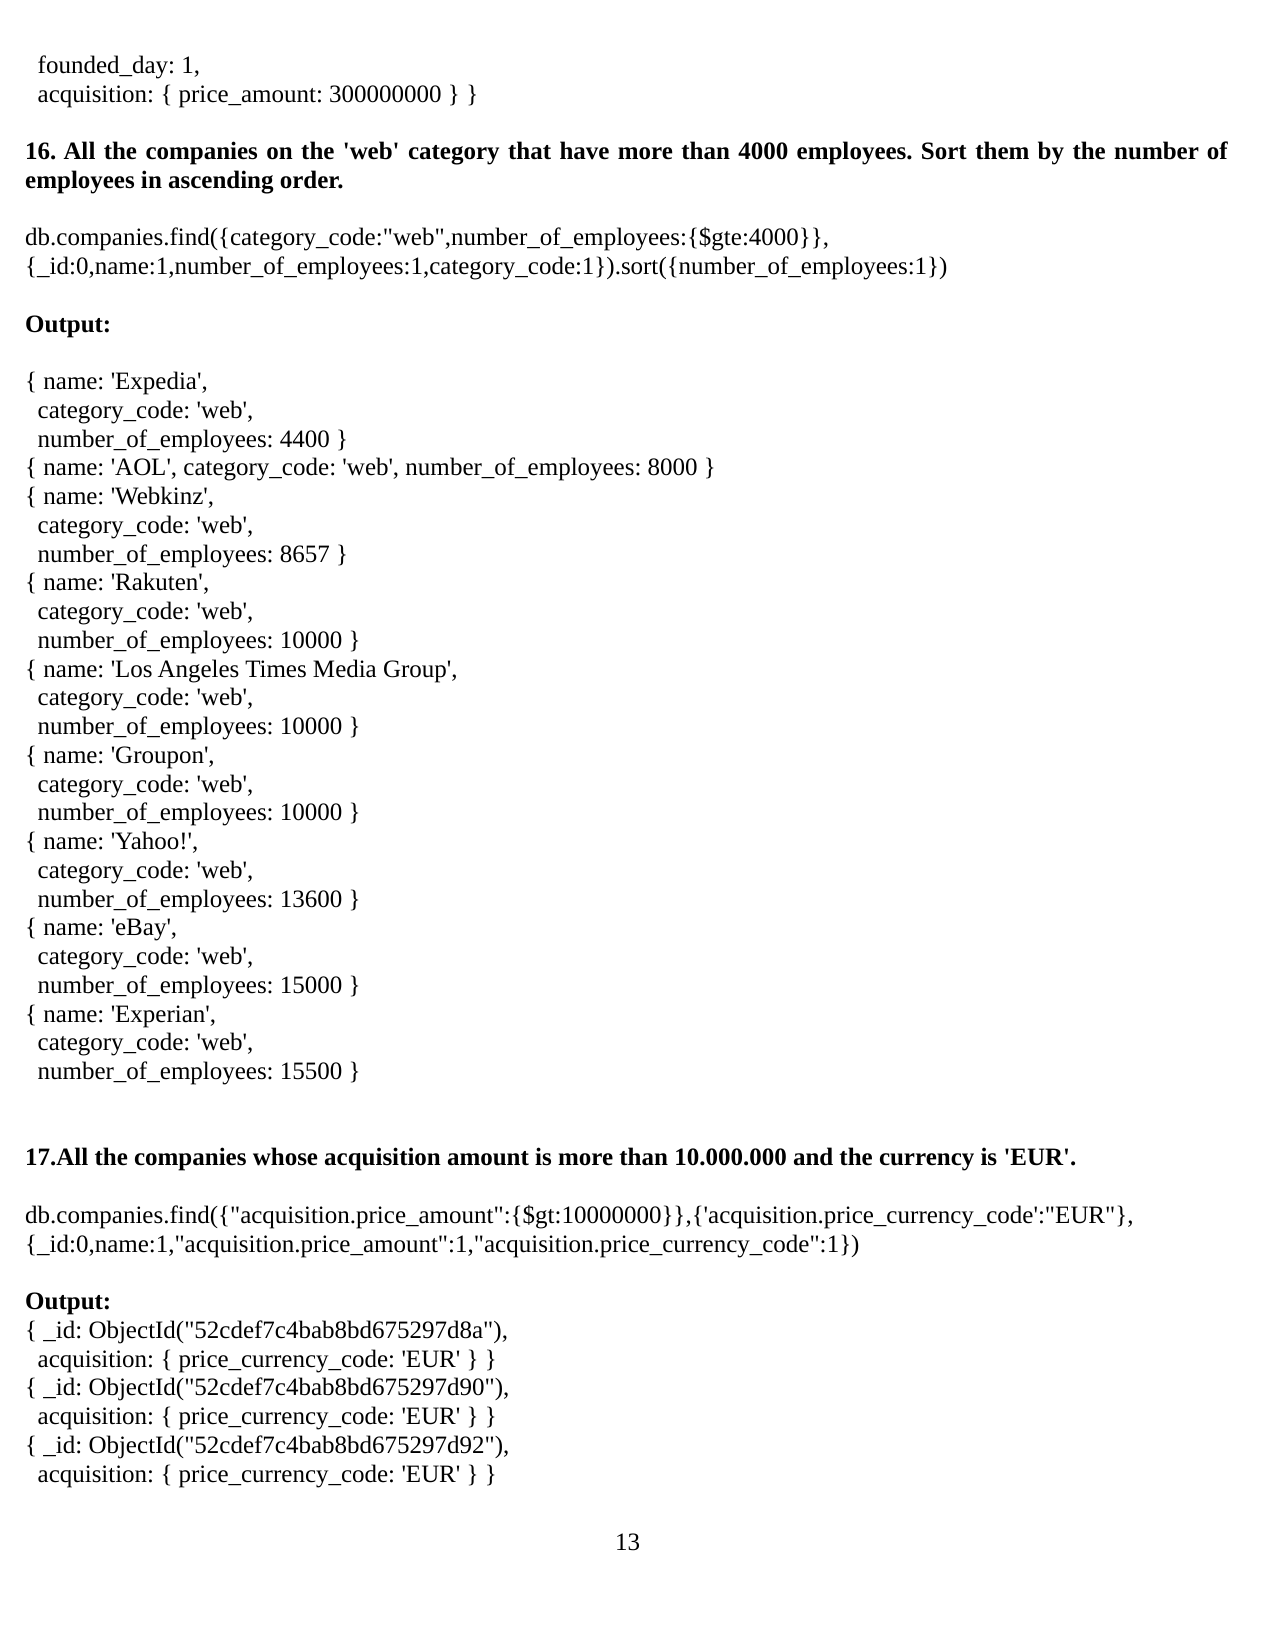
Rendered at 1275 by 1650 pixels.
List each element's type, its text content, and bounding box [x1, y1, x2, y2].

text { name: 'Expedia', [25, 366, 1230, 395]
text { _id: ObjectId("52cdef7c4bab8bd675297d92"), [25, 1430, 1230, 1459]
text db.companies.find({"acquisition.price_amount":{$gt:10000000}},{'acquisition.price_currency_code':"EUR"},{_id:0,name:1,"acquisition.price_amount":1,"acquisition.price_currency_code":1}) [25, 1200, 1230, 1257]
text category_code: 'web', [25, 855, 1230, 884]
text number_of_employees: 15000 } [25, 970, 1230, 999]
text category_code: 'web', [25, 769, 1230, 797]
text number_of_employees: 10000 } [25, 797, 1230, 826]
text number_of_employees: 4400 } [25, 424, 1230, 452]
text Output: [25, 1286, 1230, 1315]
text acquisition: { price_amount: 300000000 } } [25, 79, 1230, 107]
text category_code: 'web', [25, 510, 1230, 539]
text category_code: 'web', [25, 941, 1230, 970]
text category_code: 'web', [25, 395, 1230, 424]
text { name: 'Webkinz', [25, 481, 1230, 510]
text Output: [25, 309, 1230, 337]
text category_code: 'web', [25, 682, 1230, 711]
text { name: 'Groupon', [25, 740, 1230, 769]
text number_of_employees: 15500 } [25, 1056, 1230, 1085]
text founded_day: 1, [25, 50, 1230, 79]
text 16. All the companies on the 'web' category that have more than 4000 employees. Sort them by the number of employees in ascending order. [25, 136, 1230, 194]
text { name: 'Yahoo!', [25, 826, 1230, 855]
text { name: 'AOL', category_code: 'web', number_of_employees: 8000 } [25, 452, 1230, 481]
text { name: 'Rakuten', [25, 567, 1230, 596]
text acquisition: { price_currency_code: 'EUR' } } [25, 1459, 1230, 1487]
text { name: 'Los Angeles Times Media Group', [25, 654, 1230, 682]
text category_code: 'web', [25, 596, 1230, 625]
text 17.All the companies whose acquisition amount is more than 10.000.000 and the currency is 'EUR'. [25, 1142, 1230, 1171]
text acquisition: { price_currency_code: 'EUR' } } [25, 1401, 1230, 1430]
text number_of_employees: 10000 } [25, 711, 1230, 740]
text db.companies.find({category_code:"web",number_of_employees:{$gte:4000}},{_id:0,name:1,number_of_employees:1,category_code:1}).sort({number_of_employees:1}) [25, 222, 1230, 280]
text { name: 'eBay', [25, 912, 1230, 941]
text number_of_employees: 10000 } [25, 625, 1230, 654]
text { name: 'Experian', [25, 999, 1230, 1027]
text acquisition: { price_currency_code: 'EUR' } } [25, 1344, 1230, 1372]
text category_code: 'web', [25, 1027, 1230, 1056]
text { _id: ObjectId("52cdef7c4bab8bd675297d90"), [25, 1372, 1230, 1401]
text number_of_employees: 8657 } [25, 539, 1230, 567]
text number_of_employees: 13600 } [25, 884, 1230, 912]
text { _id: ObjectId("52cdef7c4bab8bd675297d8a"), [25, 1315, 1230, 1344]
